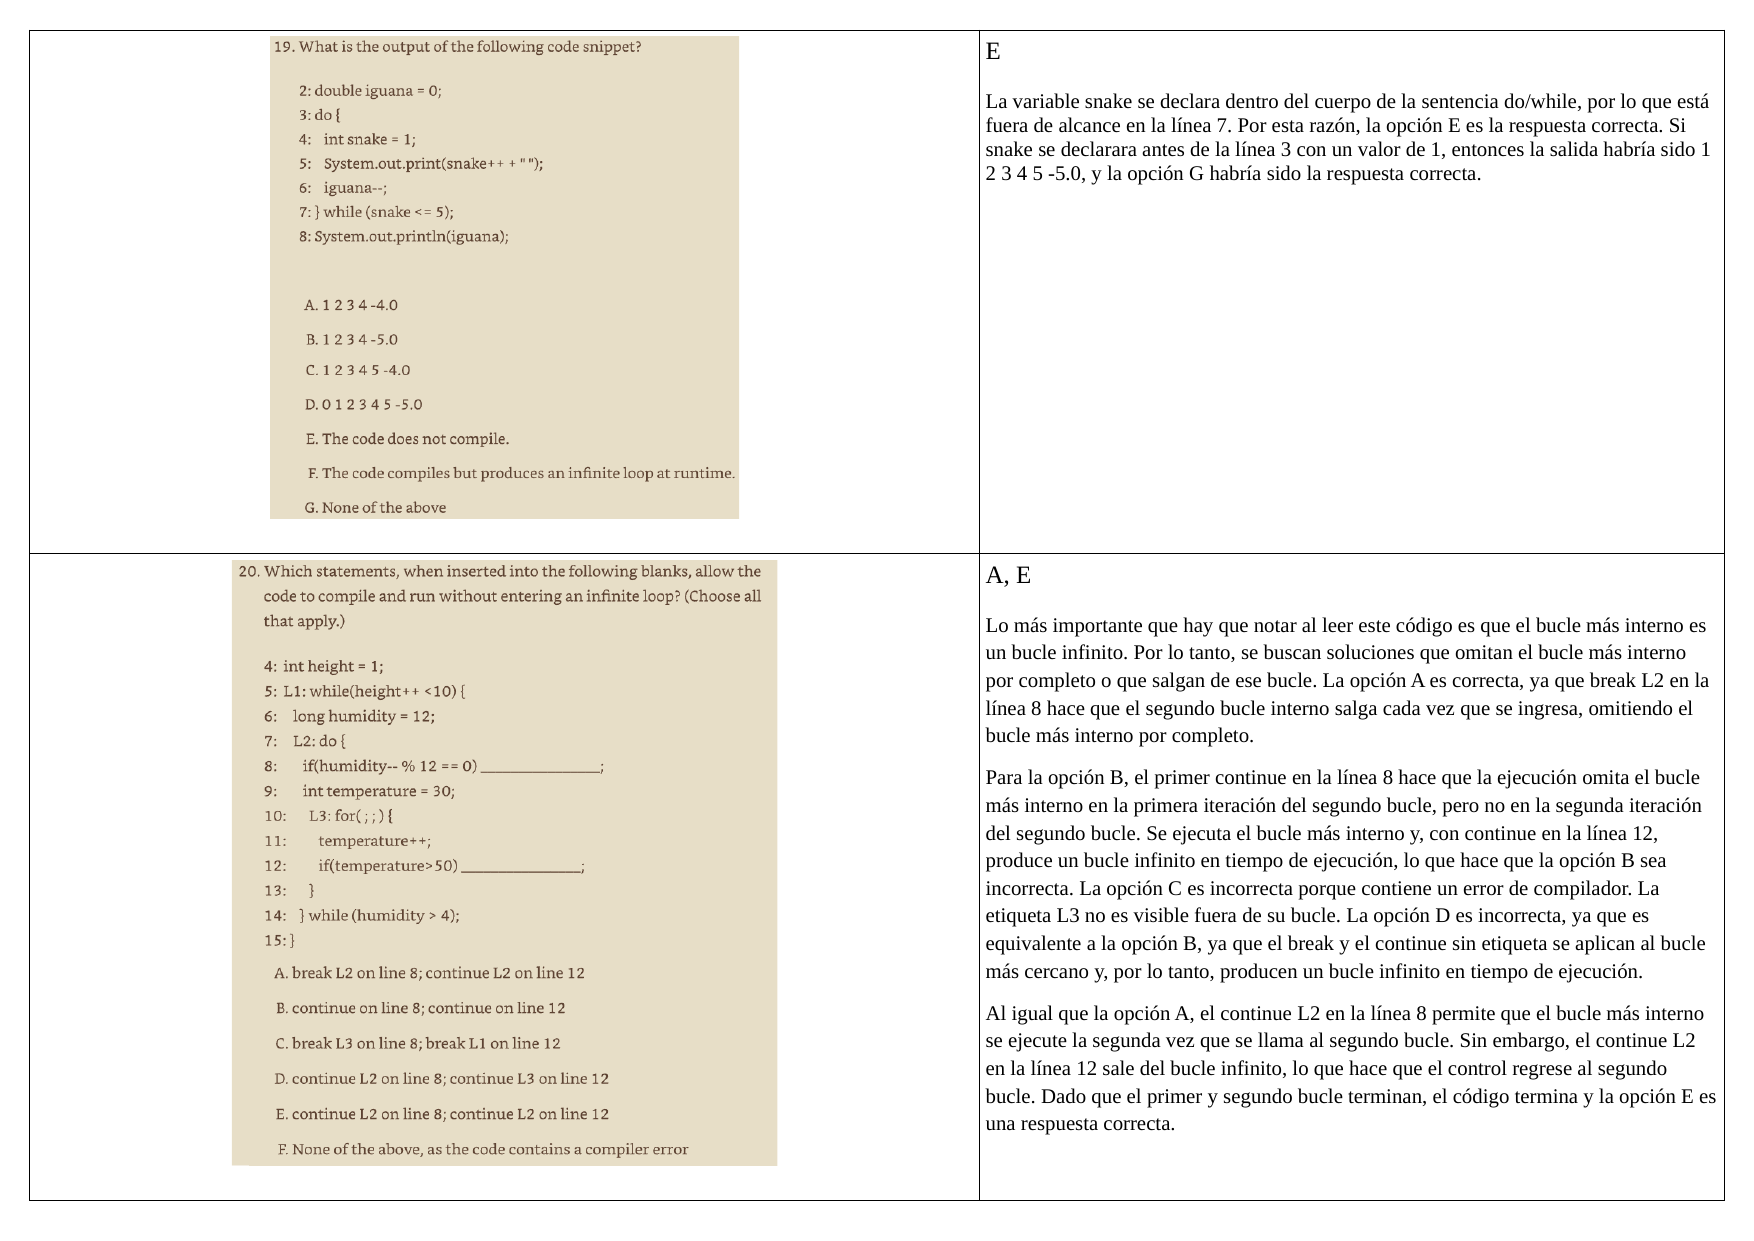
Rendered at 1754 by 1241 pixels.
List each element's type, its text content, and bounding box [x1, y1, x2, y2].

table_cell [30, 31, 979, 553]
table_cell A, E Lo más importante que hay que notar al leer este código es que el bucle más interno es un bucle infinito. Por lo tanto, se buscan soluciones que omitan el bucle más interno por completo o que salgan de ese bucle. La opción A es correcta, ya que break L2 en la línea 8 hace que el segundo bucle interno salga cada vez que se ingresa, omitiendo el bucle más interno por completo. Para la opción B, el primer continue en la línea 8 hace que la ejecución omita el bucle más interno en la primera iteración del segundo bucle, pero no en la segunda iteración del segundo bucle. Se ejecuta el bucle más interno y, con continue en la línea 12, produce un bucle infinito en tiempo de ejecución, lo que hace que la opción B sea incorrecta. La opción C es incorrecta porque contiene un error de compilador. La etiqueta L3 no es visible fuera de su bucle. La opción D es incorrecta, ya que es equivalente a la opción B, ya que el break y el continue sin etiqueta se aplican al bucle más cercano y, por lo tanto, producen un bucle infinito en tiempo de ejecución. Al igual que la opción A, el continue L2 en la línea 8 permite que el bucle más interno se ejecute la segunda vez que se llama al segundo bucle. Sin embargo, el continue L2 en la línea 12 sale del bucle infinito, lo que hace que el control regrese al segundo bucle. Dado que el primer y segundo bucle terminan, el código termina y la opción E es una respuesta correcta. [980, 554, 1724, 1200]
table_cell [30, 554, 979, 1200]
picture [270, 36, 740, 519]
table_cell E La variable snake se declara dentro del cuerpo de la sentencia do/while, por lo que está fuera de alcance en la línea 7. Por esta razón, la opción E es la respuesta correcta. Si snake se declarara antes de la línea 3 con un valor de 1, entonces la salida habría sido 1 2 3 4 5 -5.0, y la opción G habría sido la respuesta correcta. [980, 31, 1724, 553]
picture [231, 560, 778, 1166]
